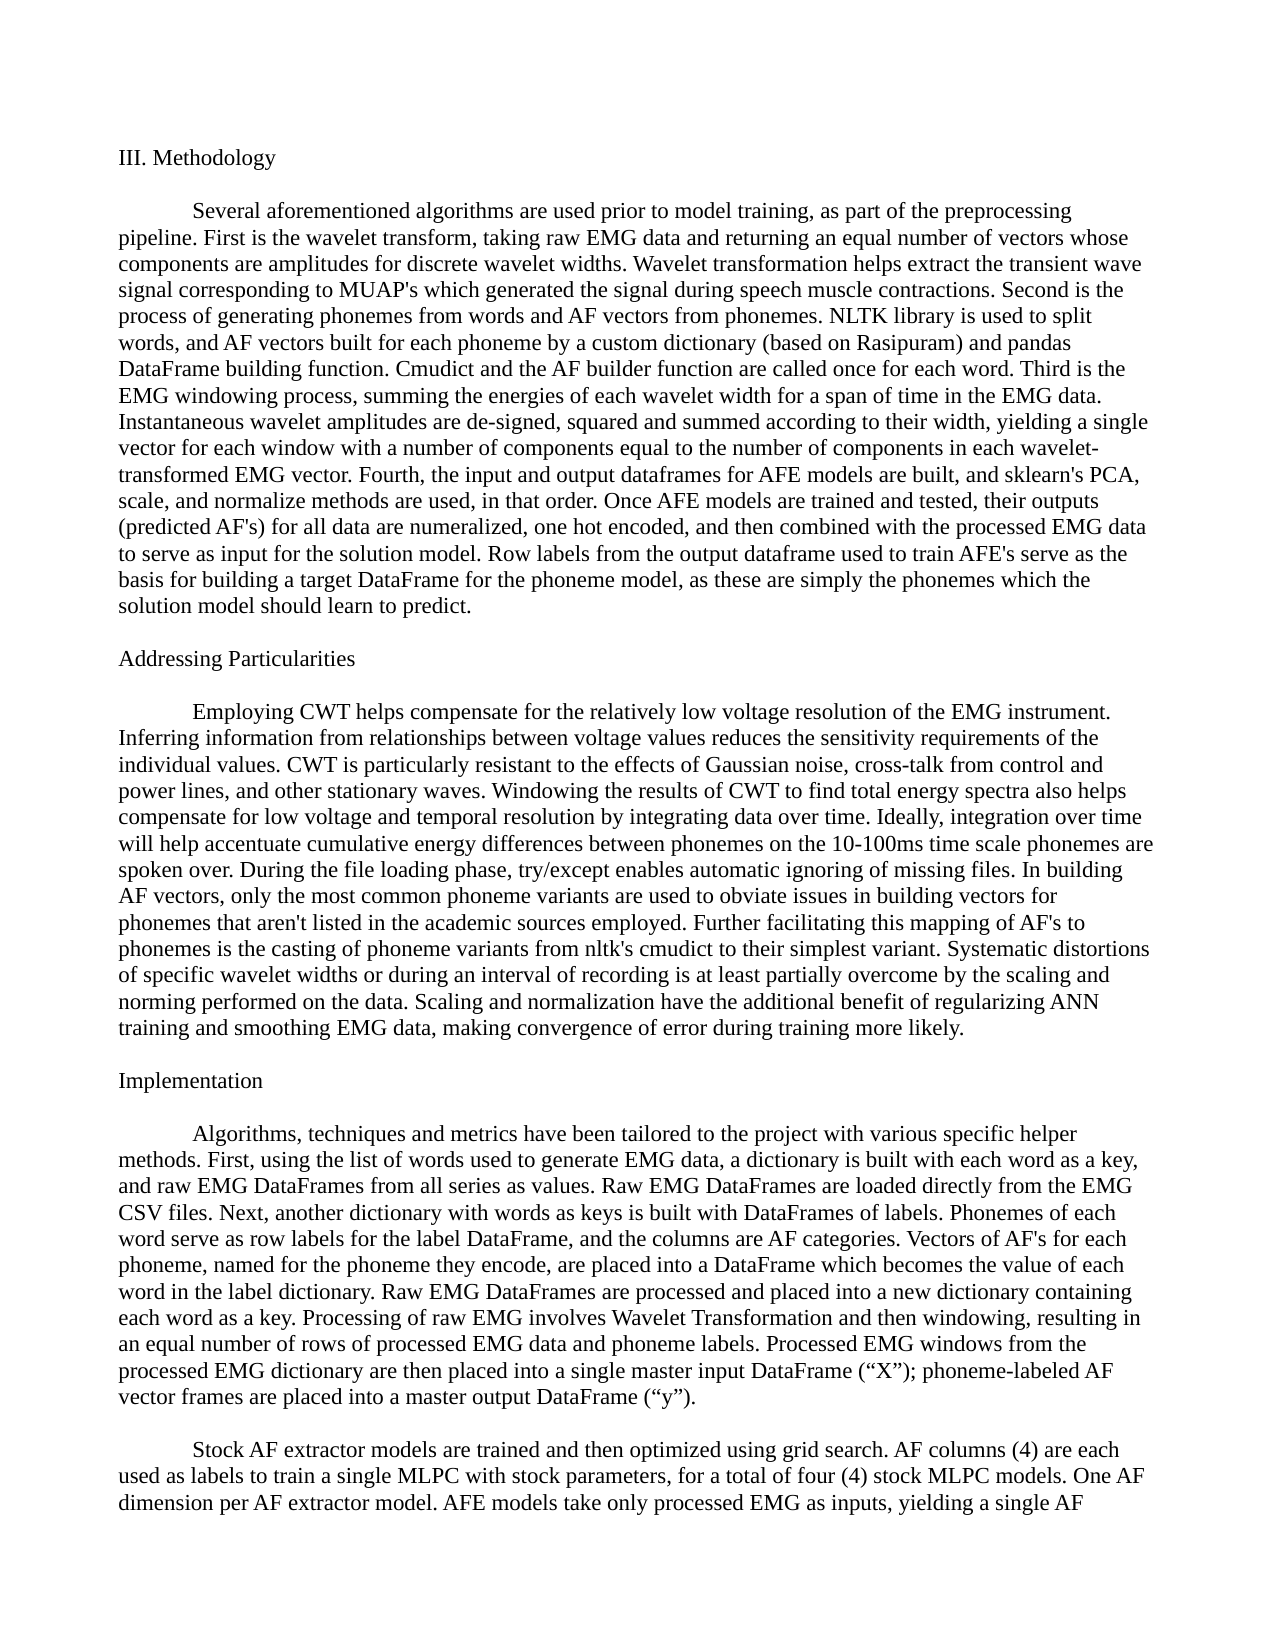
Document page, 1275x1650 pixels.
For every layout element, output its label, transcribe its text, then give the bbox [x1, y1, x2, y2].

text Stock AF extractor models are trained and then optimized using grid search. AF columns (4) are each used as labels to train a single MLPC with stock parameters, for a total of four (4) stock MLPC models. One AF dimension per AF extractor model. AFE models take only processed EMG as inputs, yielding a single AF [118, 1436, 1157, 1515]
text III. Methodology [118, 144, 1157, 171]
text Implementation [118, 1067, 1157, 1093]
text Algorithms, techniques and metrics have been tailored to the project with various specific helper methods. First, using the list of words used to generate EMG data, a dictionary is built with each word as a key, and raw EMG DataFrames from all series as values. Raw EMG DataFrames are loaded directly from the EMG CSV files. Next, another dictionary with words as keys is built with DataFrames of labels. Phonemes of each word serve as row labels for the label DataFrame, and the columns are AF categories. Vectors of AF's for each phoneme, named for the phoneme they encode, are placed into a DataFrame which becomes the value of each word in the label dictionary. Raw EMG DataFrames are processed and placed into a new dictionary containing each word as a key. Processing of raw EMG involves Wavelet Transformation and then windowing, resulting in an equal number of rows of processed EMG data and phoneme labels. Processed EMG windows from the processed EMG dictionary are then placed into a single master input DataFrame (“X”); phoneme-labeled AF vector frames are placed into a master output DataFrame (“y”). [118, 1119, 1157, 1409]
text Employing CWT helps compensate for the relatively low voltage resolution of the EMG instrument. Inferring information from relationships between voltage values reduces the sensitivity requirements of the individual values. CWT is particularly resistant to the effects of Gaussian noise, cross-talk from control and power lines, and other stationary waves. Windowing the results of CWT to find total energy spectra also helps compensate for low voltage and temporal resolution by integrating data over time. Ideally, integration over time will help accentuate cumulative energy differences between phonemes on the 10-100ms time scale phonemes are spoken over. During the file loading phase, try/except enables automatic ignoring of missing files. In building AF vectors, only the most common phoneme variants are used to obviate issues in building vectors for phonemes that aren't listed in the academic sources employed. Further facilitating this mapping of AF's to phonemes is the casting of phoneme variants from nltk's cmudict to their simplest variant. Systematic distortions of specific wavelet widths or during an interval of recording is at least partially overcome by the scaling and norming performed on the data. Scaling and normalization have the additional benefit of regularizing ANN training and smoothing EMG data, making convergence of error during training more likely. [118, 698, 1157, 1041]
text Several aforementioned algorithms are used prior to model training, as part of the preprocessing pipeline. First is the wavelet transform, taking raw EMG data and returning an equal number of vectors whose components are amplitudes for discrete wavelet widths. Wavelet transformation helps extract the transient wave signal corresponding to MUAP's which generated the signal during speech muscle contractions. Second is the process of generating phonemes from words and AF vectors from phonemes. NLTK library is used to split words, and AF vectors built for each phoneme by a custom dictionary (based on Rasipuram) and pandas DataFrame building function. Cmudict and the AF builder function are called once for each word. Third is the EMG windowing process, summing the energies of each wavelet width for a span of time in the EMG data. Instantaneous wavelet amplitudes are de-signed, squared and summed according to their width, yielding a single vector for each window with a number of components equal to the number of components in each wavelet-transformed EMG vector. Fourth, the input and output dataframes for AFE models are built, and sklearn's PCA, scale, and normalize methods are used, in that order. Once AFE models are trained and tested, their outputs (predicted AF's) for all data are numeralized, one hot encoded, and then combined with the processed EMG data to serve as input for the solution model. Row labels from the output dataframe used to train AFE's serve as the basis for building a target DataFrame for the phoneme model, as these are simply the phonemes which the solution model should learn to predict. [118, 197, 1157, 619]
text Addressing Particularities [118, 645, 1157, 672]
